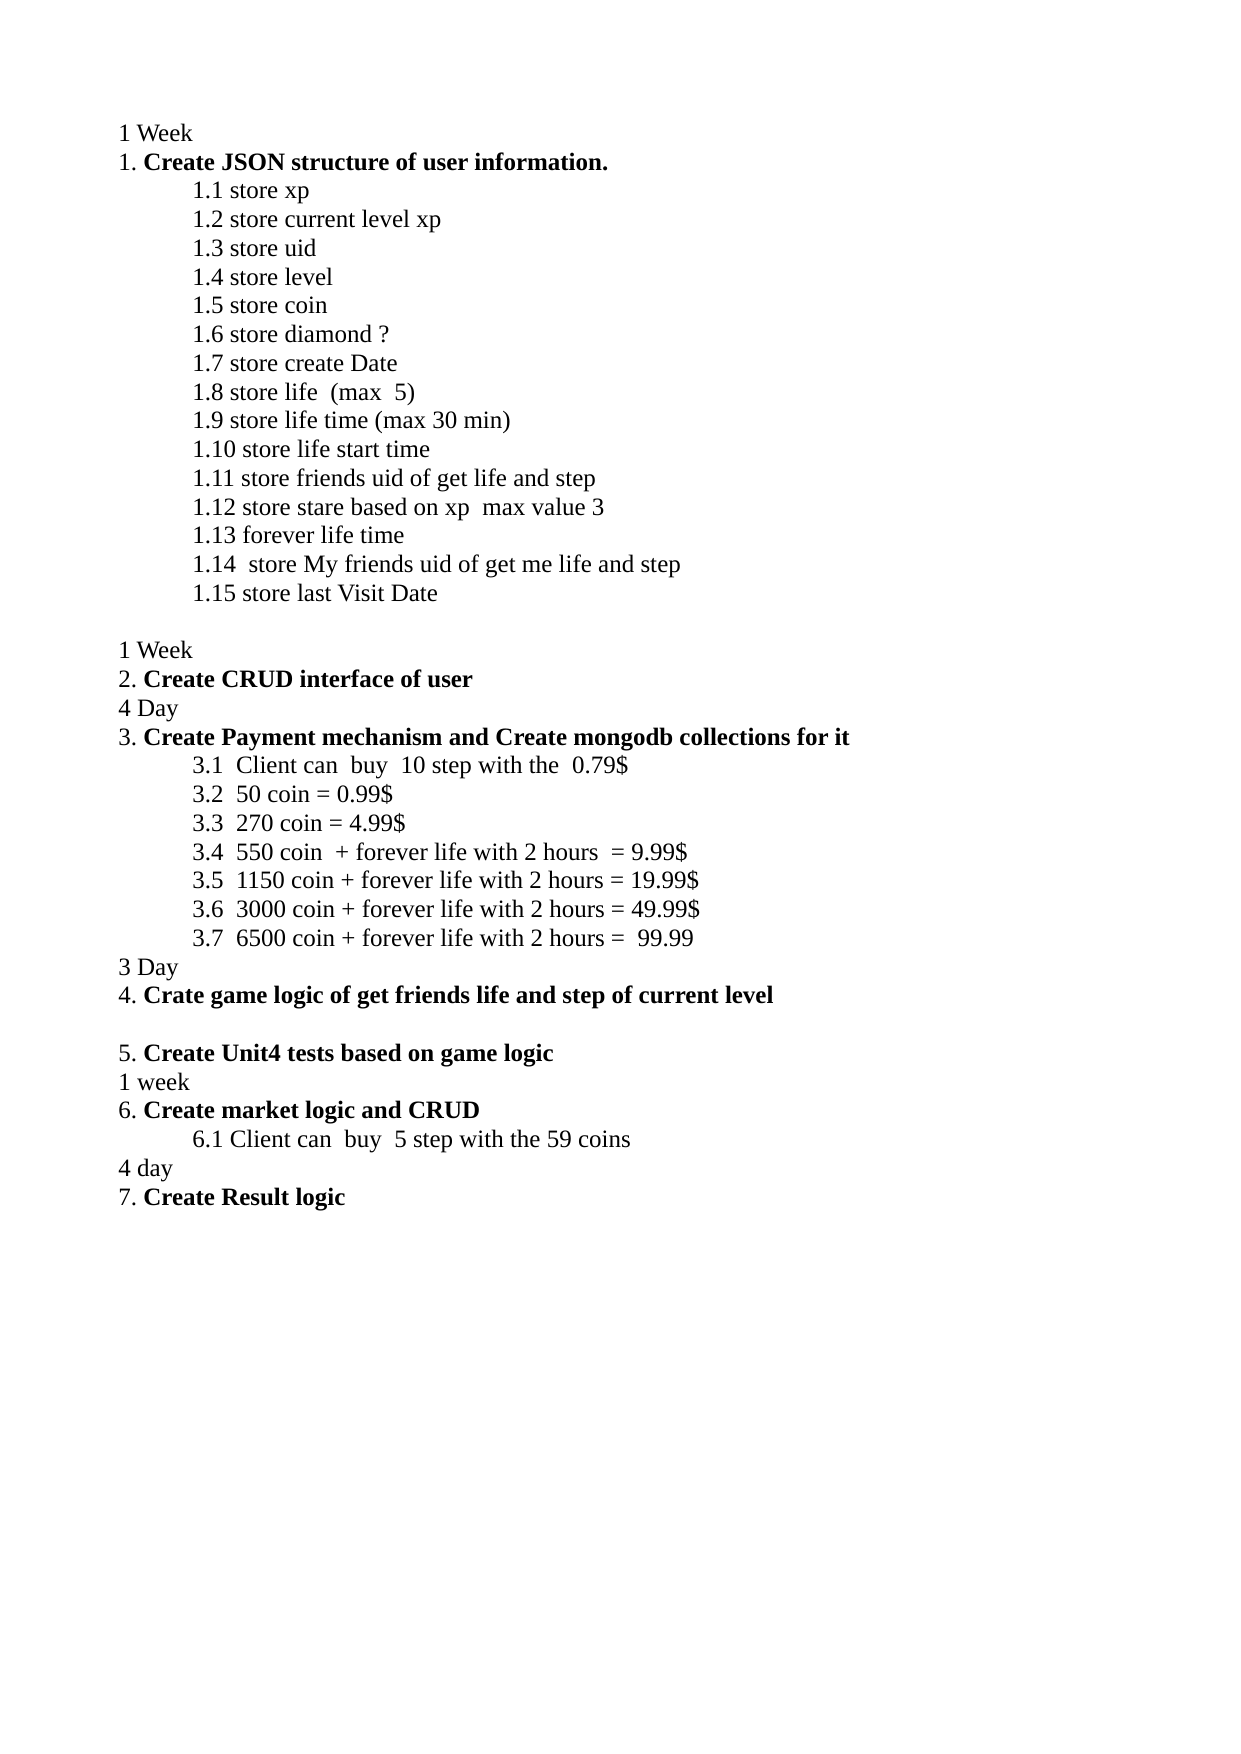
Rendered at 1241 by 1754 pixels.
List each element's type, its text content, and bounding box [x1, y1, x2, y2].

text 3.5 1150 coin + forever life with 2 hours = 19.99$ [118, 866, 1122, 894]
text 6.1 Client can buy 5 step with the 59 coins [118, 1124, 1122, 1153]
text 4. Crate game logic of get friends life and step of current level [118, 981, 1122, 1009]
text 1.1 store xp [118, 176, 1122, 204]
text 6. Create market logic and CRUD [118, 1096, 1122, 1124]
text 3. Create Payment mechanism and Create mongodb collections for it [118, 722, 1122, 751]
text 3 Day [118, 952, 1122, 981]
text 1.13 forever life time [118, 521, 1122, 549]
text 1. Create JSON structure of user information. [118, 147, 1122, 176]
text 3.4 550 coin + forever life with 2 hours = 9.99$ [118, 837, 1122, 866]
text 3.2 50 coin = 0.99$ [118, 779, 1122, 808]
text 1.9 store life time (max 30 min) [118, 406, 1122, 434]
text 1.10 store life start time [118, 434, 1122, 463]
text 1.5 store coin [118, 291, 1122, 319]
text 1 week [118, 1067, 1122, 1096]
text 1.8 store life (max 5) [118, 377, 1122, 406]
text 7. Create Result logic [118, 1182, 1122, 1211]
text 1.3 store uid [118, 233, 1122, 262]
text 1.7 store create Date [118, 348, 1122, 377]
text 1.12 store stare based on xp max value 3 [118, 492, 1122, 521]
text 1.11 store friends uid of get life and step [118, 463, 1122, 492]
text 1.6 store diamond ? [118, 319, 1122, 348]
text 3.1 Client can buy 10 step with the 0.79$ [118, 751, 1122, 779]
text 3.6 3000 coin + forever life with 2 hours = 49.99$ [118, 894, 1122, 923]
text 2. Create CRUD interface of user [118, 664, 1122, 693]
text 3.7 6500 coin + forever life with 2 hours = 99.99 [118, 923, 1122, 952]
text 1.14 store My friends uid of get me life and step [118, 549, 1122, 578]
text 4 day [118, 1153, 1122, 1182]
text 3.3 270 coin = 4.99$ [118, 808, 1122, 837]
text 5. Create Unit4 tests based on game logic [118, 1038, 1122, 1067]
text 1 Week [118, 636, 1122, 664]
text 1.2 store current level xp [118, 204, 1122, 233]
text 1.15 store last Visit Date [118, 578, 1122, 607]
text 1 Week [118, 118, 1122, 147]
text 4 Day [118, 693, 1122, 722]
text 1.4 store level [118, 262, 1122, 291]
